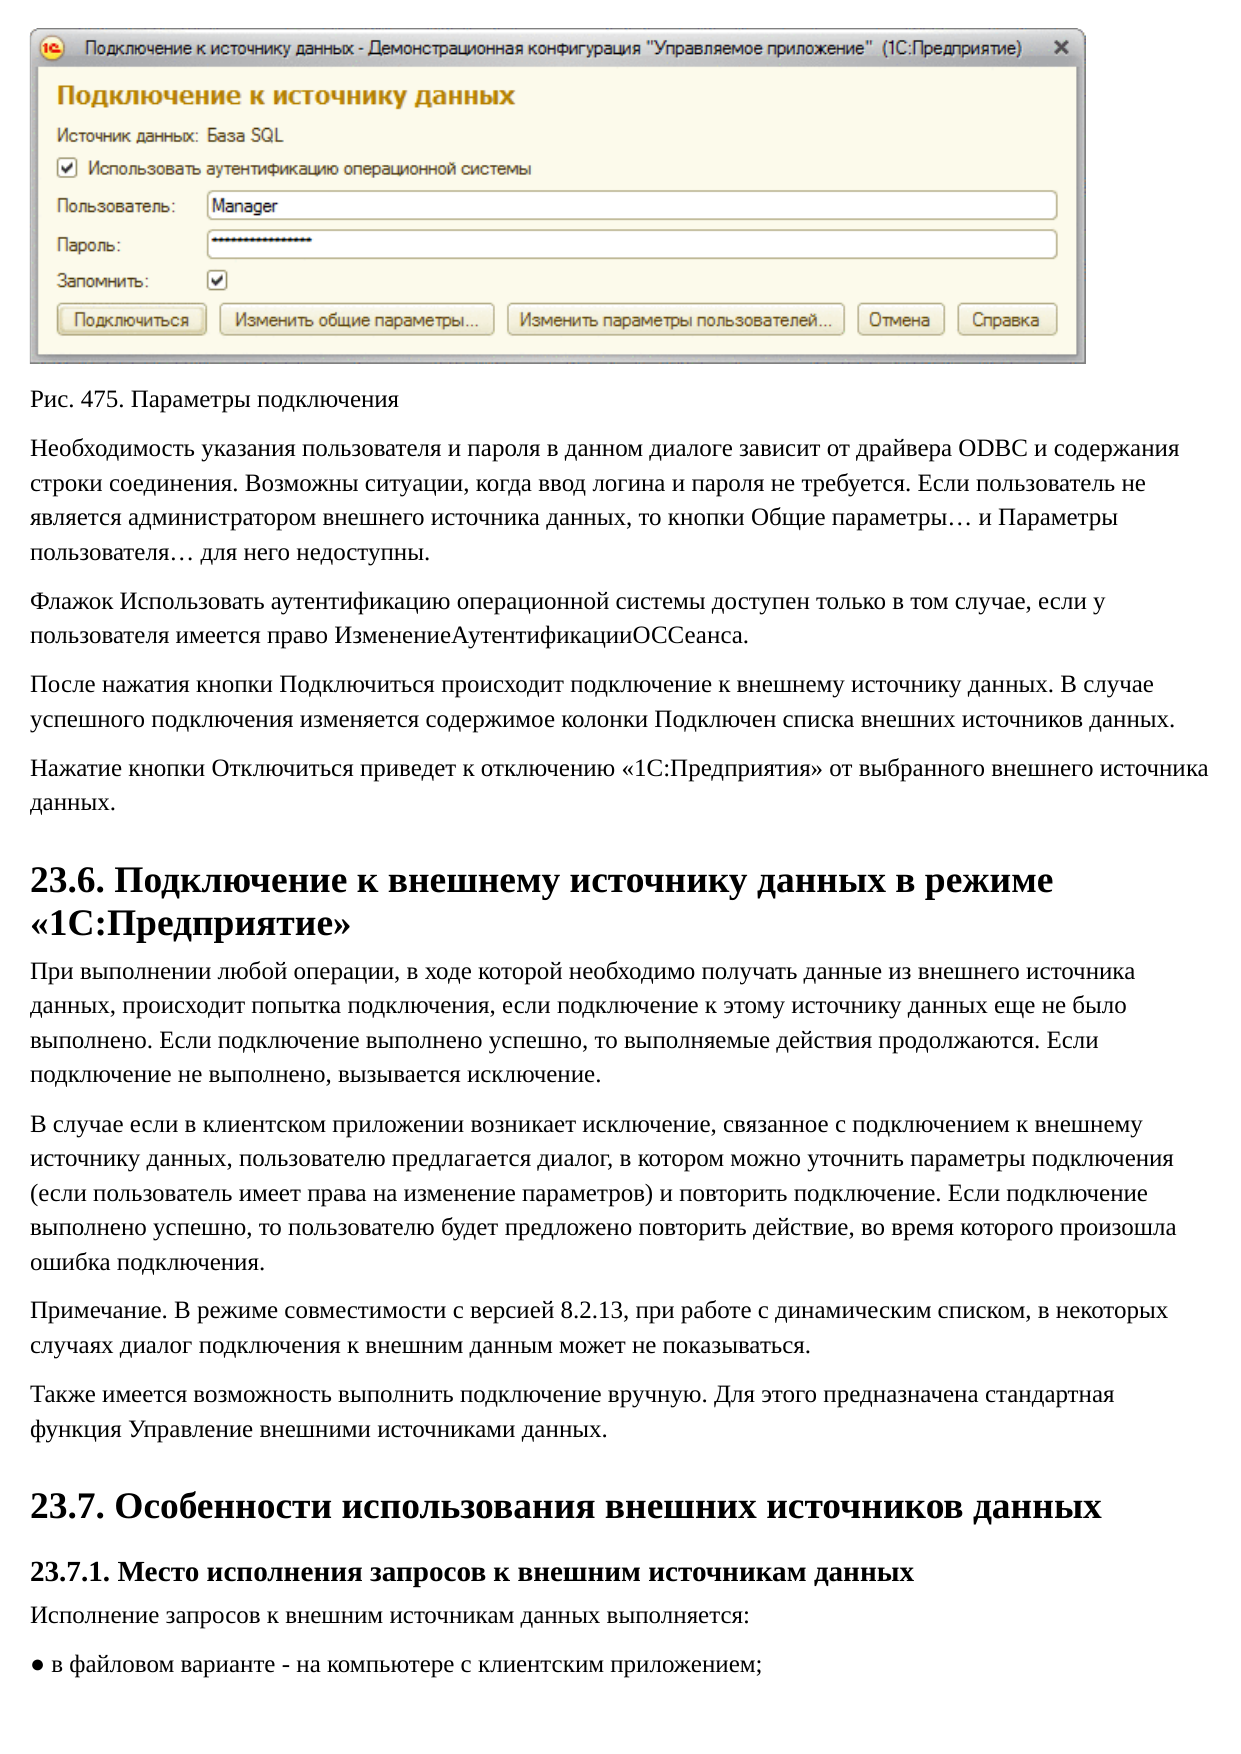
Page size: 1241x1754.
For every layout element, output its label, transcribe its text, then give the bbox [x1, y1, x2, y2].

subtitle 23.7. Особенности использования внешних источников данных [30, 1483, 1211, 1527]
text Необходимость указания пользователя и пароля в данном диалоге зависит от драйвера ODBC и содержания строки соединения. Возможны ситуации, когда ввод логина и пароля не требуется. Если пользователь не является администратором внешнего источника данных, то кнопки Общие параметры… и Параметры пользователя… для него недоступны. [30, 433, 1211, 566]
text В случае если в клиентском приложении возникает исключение, связанное с подключением к внешнему источнику данных, пользователю предлагается диалог, в котором можно уточнить параметры подключения (если пользователь имеет права на изменение параметров) и повторить подключение. Если подключение выполнено успешно, то пользователю будет предложено повторить действие, во время которого произошла ошибка подключения. [30, 1109, 1211, 1275]
text При выполнении любой операции, в ходе которой необходимо получать данные из внешнего источника данных, происходит попытка подключения, если подключение к этому источнику данных еще не было выполнено. Если подключение выполнено успешно, то выполняемые действия продолжаются. Если подключение не выполнено, вызывается исключение. [30, 956, 1211, 1088]
subtitle 23.6. Подключение к внешнему источнику данных в режиме «1С:Предприятие» [30, 857, 1211, 944]
text Нажатие кнопки Отключиться приведет к отключению «1С:Предприятия» от выбранного внешнего источника данных. [30, 753, 1211, 816]
text Флажок Использовать аутентификацию операционной системы доступен только в том случае, если у пользователя имеется право ИзменениеАутентификацииОССеанса. [30, 586, 1211, 649]
picture [29, 28, 1086, 364]
text Также имеется возможность выполнить подключение вручную. Для этого предназначена стандартная функция Управление внешними источниками данных. [30, 1379, 1211, 1442]
text ● в файловом варианте ‑ на компьютере с клиентским приложением; [30, 1649, 1211, 1678]
text Исполнение запросов к внешним источникам данных выполняется: [30, 1600, 1211, 1628]
text Рис. 475. Параметры подключения [30, 384, 1211, 413]
subtitle 23.7.1. Место исполнения запросов к внешним источникам данных [30, 1554, 1211, 1587]
text После нажатия кнопки Подключиться происходит подключение к внешнему источнику данных. В случае успешного подключения изменяется содержимое колонки Подключен списка внешних источников данных. [30, 669, 1211, 733]
text Примечание. В режиме совместимости с версией 8.2.13, при работе с динамическим списком, в некоторых случаях диалог подключения к внешним данным может не показываться. [30, 1296, 1211, 1359]
